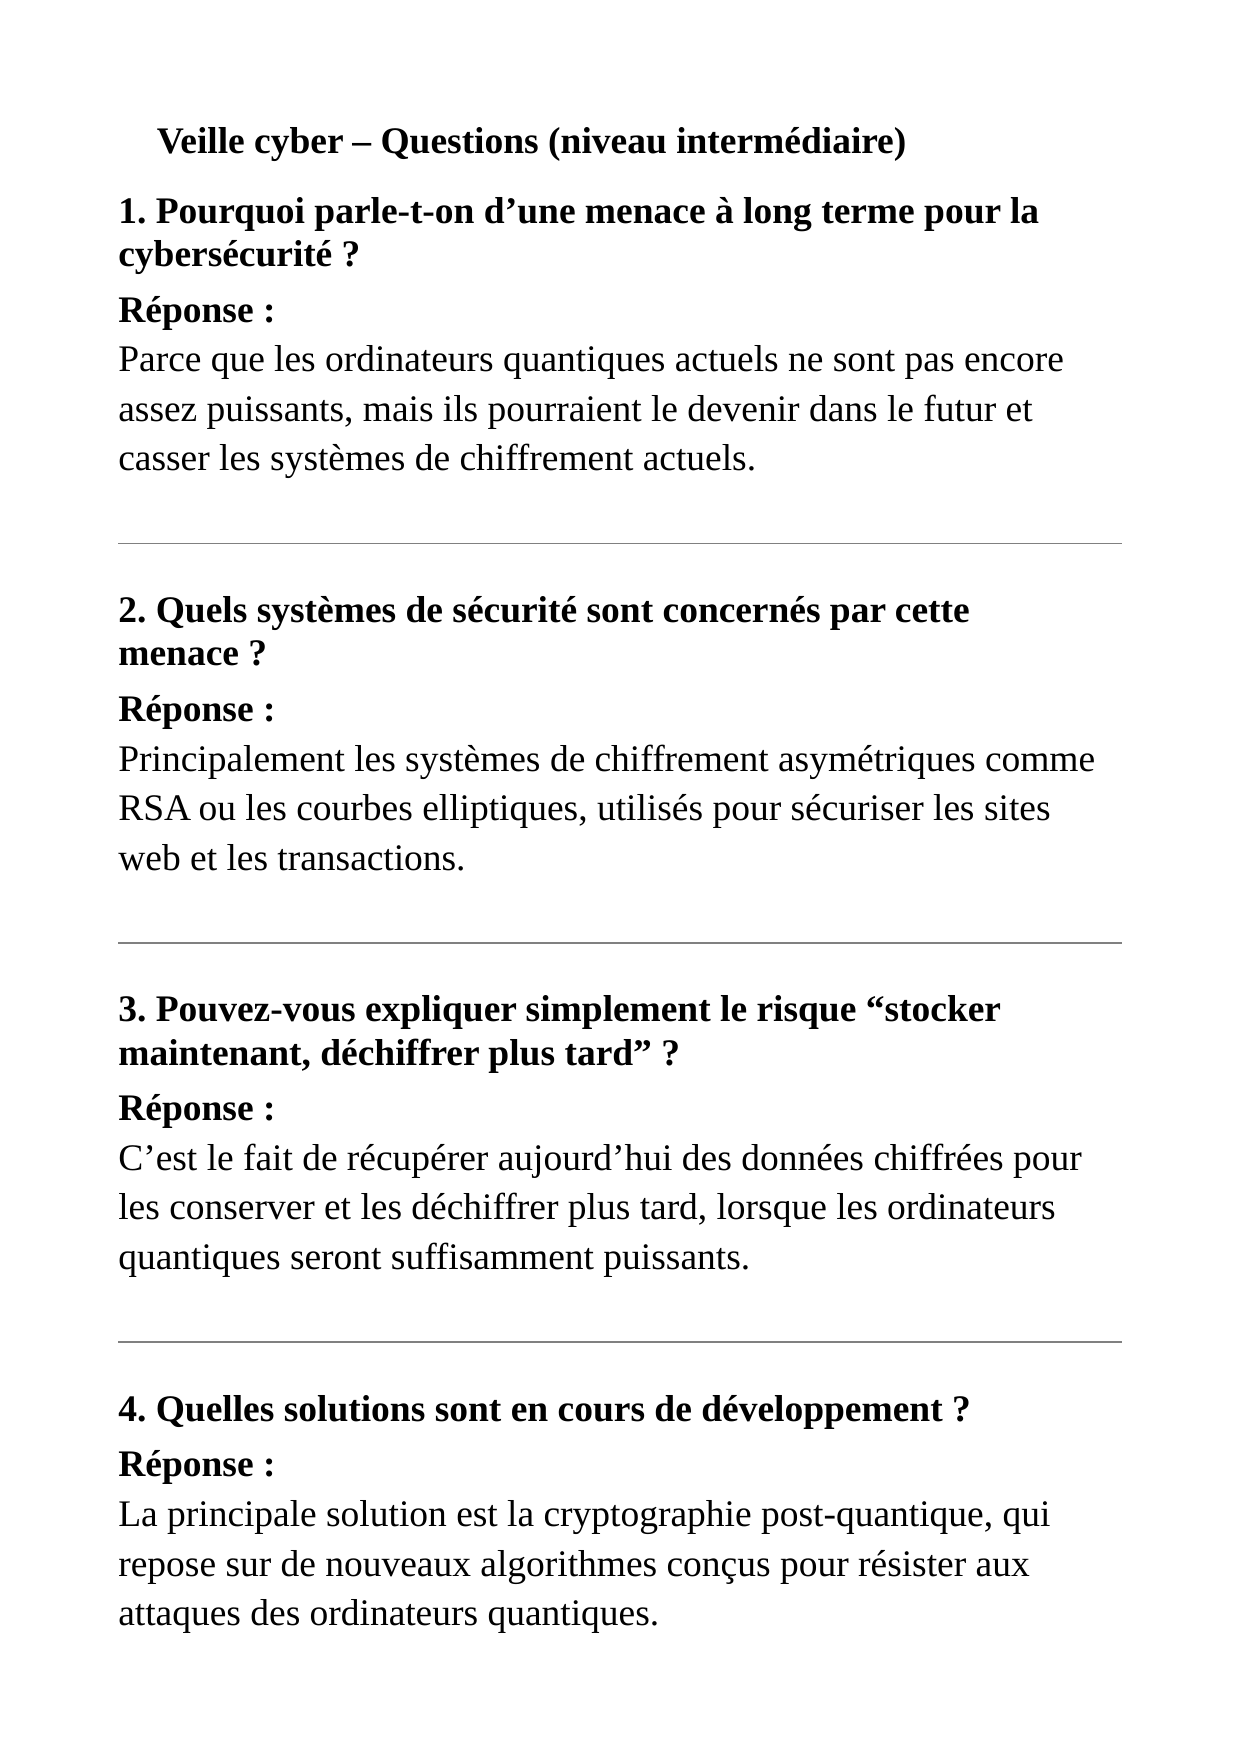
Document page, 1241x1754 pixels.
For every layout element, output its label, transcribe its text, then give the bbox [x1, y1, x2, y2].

subtitle 3. Pouvez-vous expliquer simplement le risque “stocker maintenant, déchiffrer plus tard” ? [118, 987, 1122, 1073]
text Réponse : Parce que les ordinateurs quantiques actuels ne sont pas encore assez puissants, mais ils pourraient le devenir dans le futur et casser les systèmes de chiffrement actuels. [118, 287, 1122, 479]
subtitle 1. Pourquoi parle-t-on d’une menace à long terme pour la cybersécurité ? [118, 188, 1122, 274]
text Réponse : C’est le fait de récupérer aujourd’hui des données chiffrées pour les conserver et les déchiffrer plus tard, lorsque les ordinateurs quantiques seront suffisamment puissants. [118, 1086, 1122, 1277]
subtitle 2. Quels systèmes de sécurité sont concernés par cette menace ? [118, 588, 1122, 674]
text Réponse : La principale solution est la cryptographie post-quantique, qui repose sur de nouveaux algorithmes conçus pour résister aux attaques des ordinateurs quantiques. [118, 1442, 1122, 1634]
subtitle 4. Quelles solutions sont en cours de développement ? [118, 1386, 1122, 1429]
text Réponse : Principalement les systèmes de chiffrement asymétriques comme RSA ou les courbes elliptiques, utilisés pour sécuriser les sites web et les transactions. [118, 686, 1122, 878]
subtitle 🔐 Veille cyber – Questions (niveau intermédiaire) [118, 118, 1122, 161]
